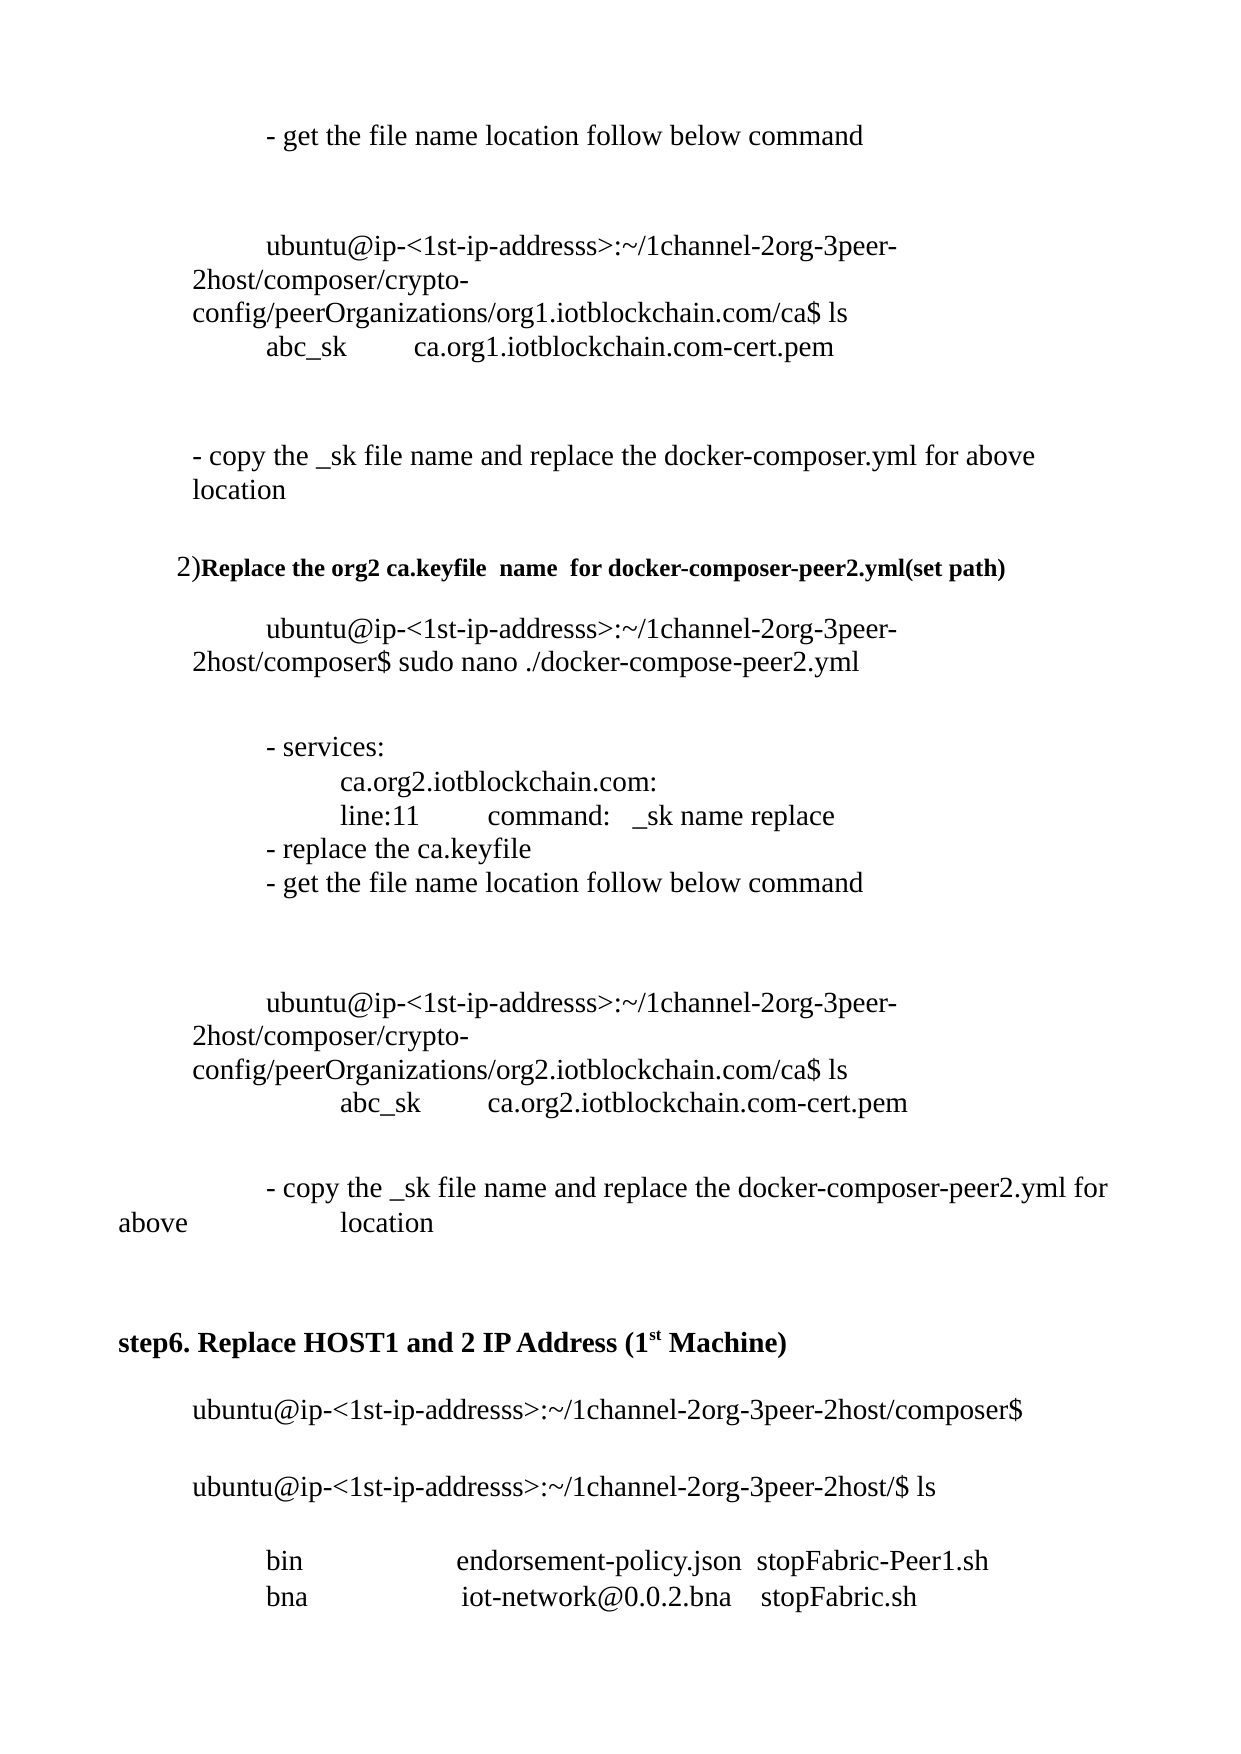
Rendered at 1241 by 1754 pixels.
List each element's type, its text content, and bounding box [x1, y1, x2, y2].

text - replace the ca.keyfile [118, 831, 1122, 865]
text - copy the _sk file name and replace the docker-composer.yml for above location [118, 438, 1122, 506]
text ubuntu@ip-<1st-ip-addresss>:~/1channel-2org-3peer- 2host/composer/crypto- config/peerOrganizations/org1.iotblockchain.com/ca$ ls [118, 195, 1122, 329]
text 2)Replace the org2 ca.keyfile name for docker-composer-peer2.yml(set path) [118, 549, 1122, 582]
text bin endorsement-policy.json stopFabric-Peer1.sh [118, 1536, 1122, 1579]
text ubuntu@ip-<1st-ip-addresss>:~/1channel-2org-3peer- 2host/composer/crypto- config/peerOrganizations/org2.iotblockchain.com/ca$ ls [118, 985, 1122, 1085]
text step6. Replace HOST1 and 2 IP Address (1st Machine) [118, 1325, 1122, 1358]
text ubuntu@ip-<1st-ip-addresss>:~/1channel-2org-3peer- 2host/composer$ sudo nano ./docker-compose-peer2.yml [118, 611, 1122, 678]
text - copy the _sk file name and replace the docker-composer-peer2.yml for above location [118, 1162, 1122, 1239]
text bna iot-network@0.0.2.bna stopFabric.sh [118, 1579, 1122, 1612]
text - get the file name location follow below command [118, 118, 1122, 152]
text abc_sk ca.org2.iotblockchain.com-cert.pem [118, 1085, 1122, 1119]
text ubuntu@ip-<1st-ip-addresss>:~/1channel-2org-3peer-2host/composer$ [118, 1392, 1122, 1426]
text - services: [118, 721, 1122, 764]
text abc_sk ca.org1.iotblockchain.com-cert.pem [118, 329, 1122, 362]
text line:11 command: _sk name replace [118, 798, 1122, 831]
text - get the file name location follow below command [118, 865, 1122, 898]
text ubuntu@ip-<1st-ip-addresss>:~/1channel-2org-3peer-2host/$ ls [118, 1469, 1122, 1502]
text ca.org2.iotblockchain.com: [118, 764, 1122, 798]
